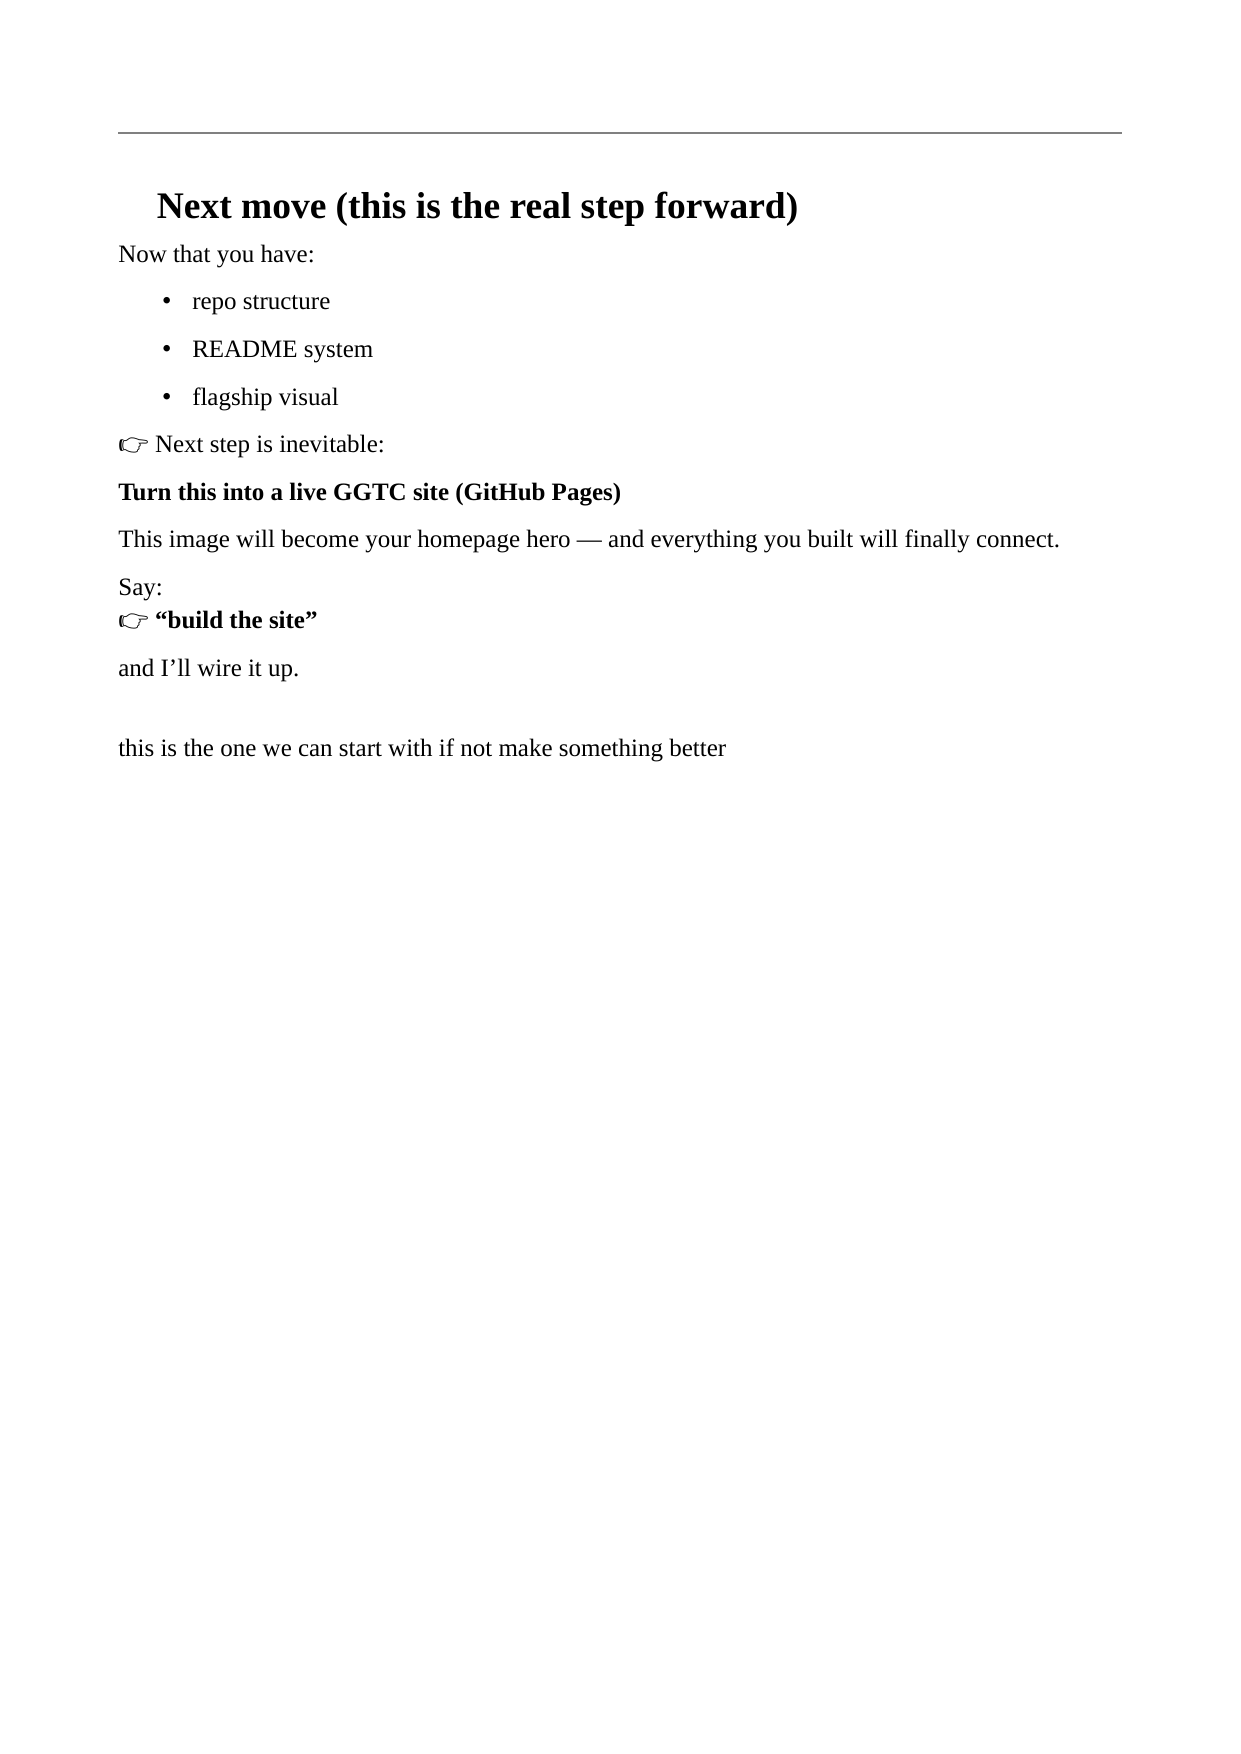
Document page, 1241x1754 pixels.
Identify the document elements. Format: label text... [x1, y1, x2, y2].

text Turn this into a live GGTC site (GitHub Pages) [118, 477, 1122, 506]
list flagship visual ✅ [162, 382, 1122, 410]
list repo structure ✅ [162, 286, 1122, 315]
text and I’ll wire it up. [118, 653, 1122, 681]
text This image will become your homepage hero — and everything you built will finally connect. [118, 524, 1122, 553]
subtitle 🚀 Next move (this is the real step forward) [118, 183, 1122, 226]
text Say: 👉 “build the site” [118, 572, 1122, 634]
list README system ✅ [162, 334, 1122, 363]
text Now that you have: [118, 239, 1122, 268]
text 👉 Next step is inevitable: [118, 429, 1122, 458]
text this is the one we can start with if not make something better [118, 733, 1122, 762]
